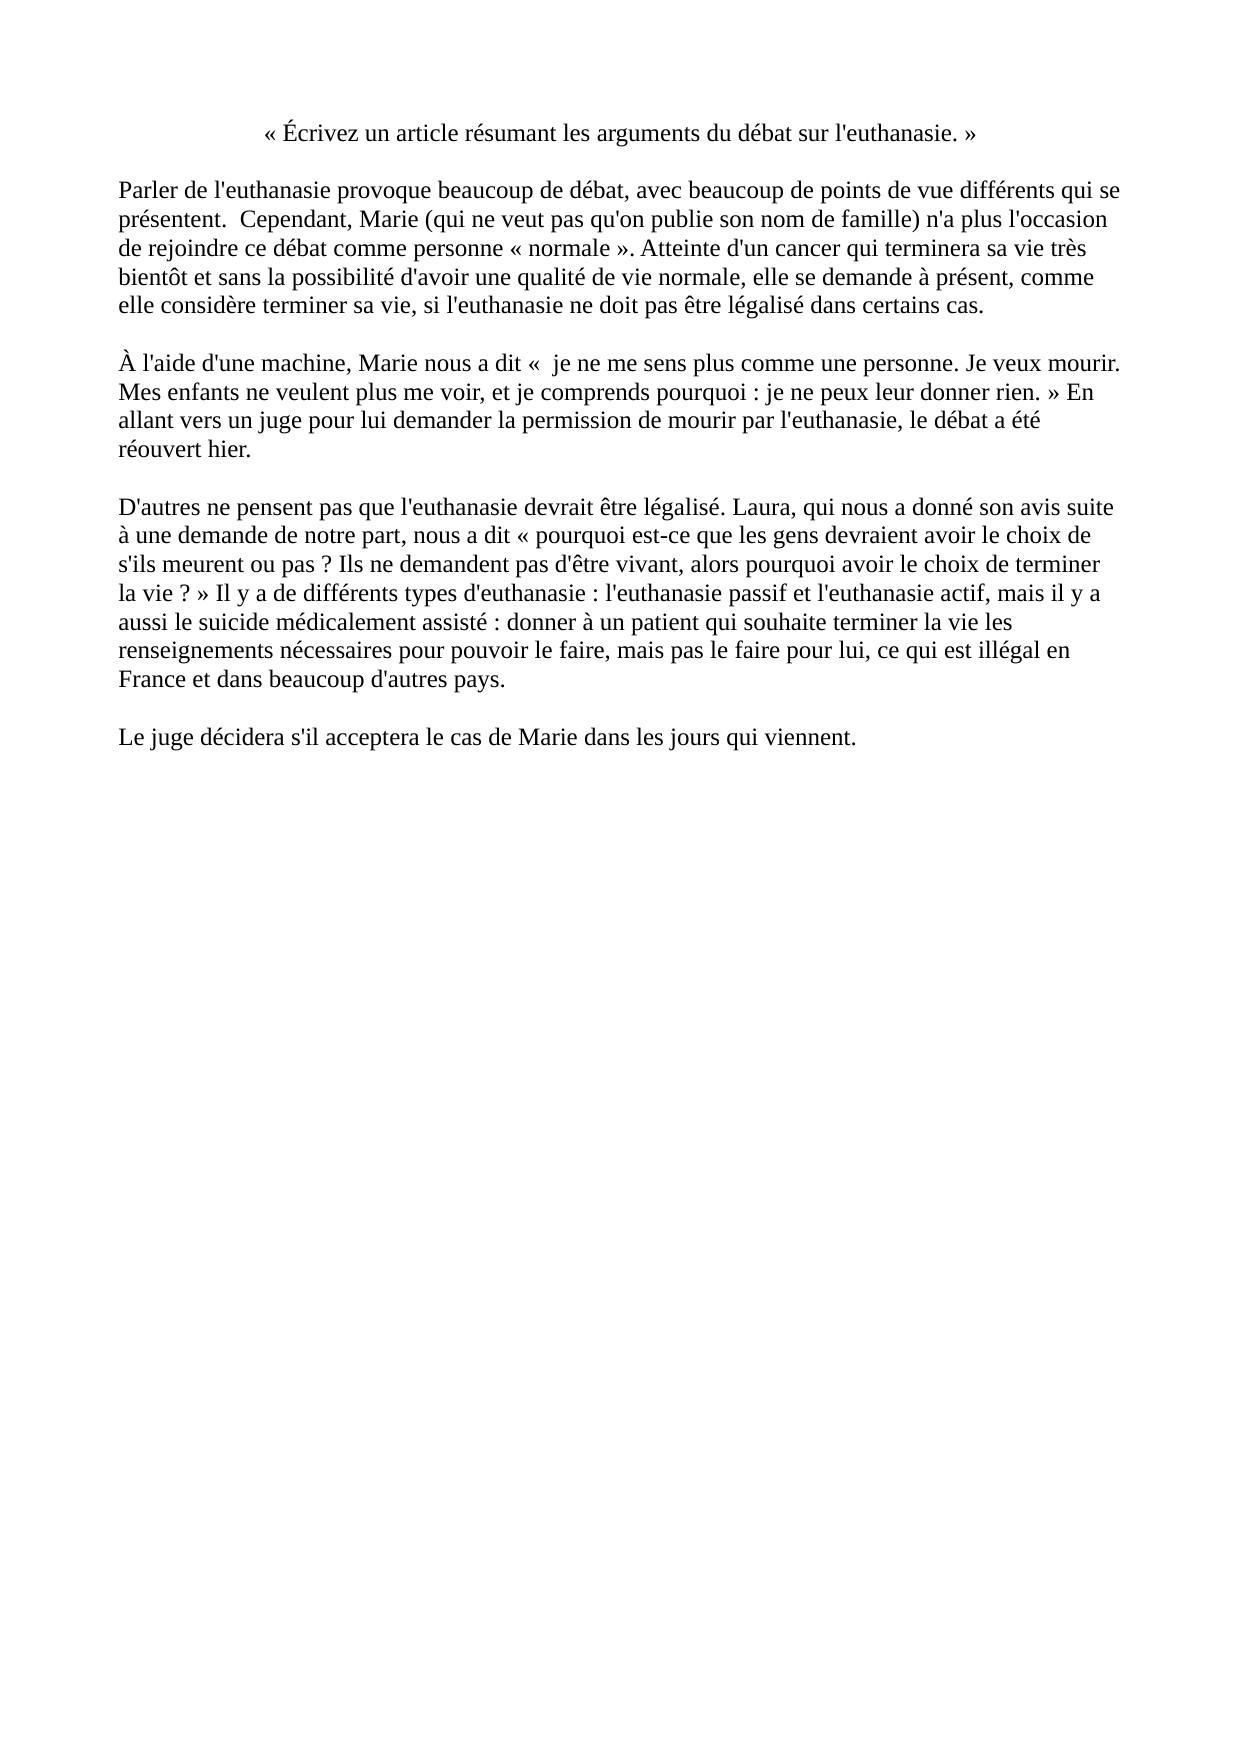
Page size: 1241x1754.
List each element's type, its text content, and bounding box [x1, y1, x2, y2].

text Parler de l'euthanasie provoque beaucoup de débat, avec beaucoup de points de vue différents qui se présentent. Cependant, Marie (qui ne veut pas qu'on publie son nom de famille) n'a plus l'occasion de rejoindre ce débat comme personne « normale ». Atteinte d'un cancer qui terminera sa vie très bientôt et sans la possibilité d'avoir une qualité de vie normale, elle se demande à présent, comme elle considère terminer sa vie, si l'euthanasie ne doit pas être légalisé dans certains cas. [118, 176, 1122, 319]
text D'autres ne pensent pas que l'euthanasie devrait être légalisé. Laura, qui nous a donné son avis suite à une demande de notre part, nous a dit « pourquoi est-ce que les gens devraient avoir le choix de s'ils meurent ou pas ? Ils ne demandent pas d'être vivant, alors pourquoi avoir le choix de terminer la vie ? » Il y a de différents types d'euthanasie : l'euthanasie passif et l'euthanasie actif, mais il y a aussi le suicide médicalement assisté : donner à un patient qui souhaite terminer la vie les renseignements nécessaires pour pouvoir le faire, mais pas le faire pour lui, ce qui est illégal en France et dans beaucoup d'autres pays. [118, 492, 1122, 693]
text À l'aide d'une machine, Marie nous a dit « je ne me sens plus comme une personne. Je veux mourir. Mes enfants ne veulent plus me voir, et je comprends pourquoi : je ne peux leur donner rien. » En allant vers un juge pour lui demander la permission de mourir par l'euthanasie, le débat a été réouvert hier. [118, 348, 1122, 463]
text Le juge décidera s'il acceptera le cas de Marie dans les jours qui viennent. [118, 722, 1122, 751]
text « Écrivez un article résumant les arguments du débat sur l'euthanasie. » [118, 118, 1122, 147]
